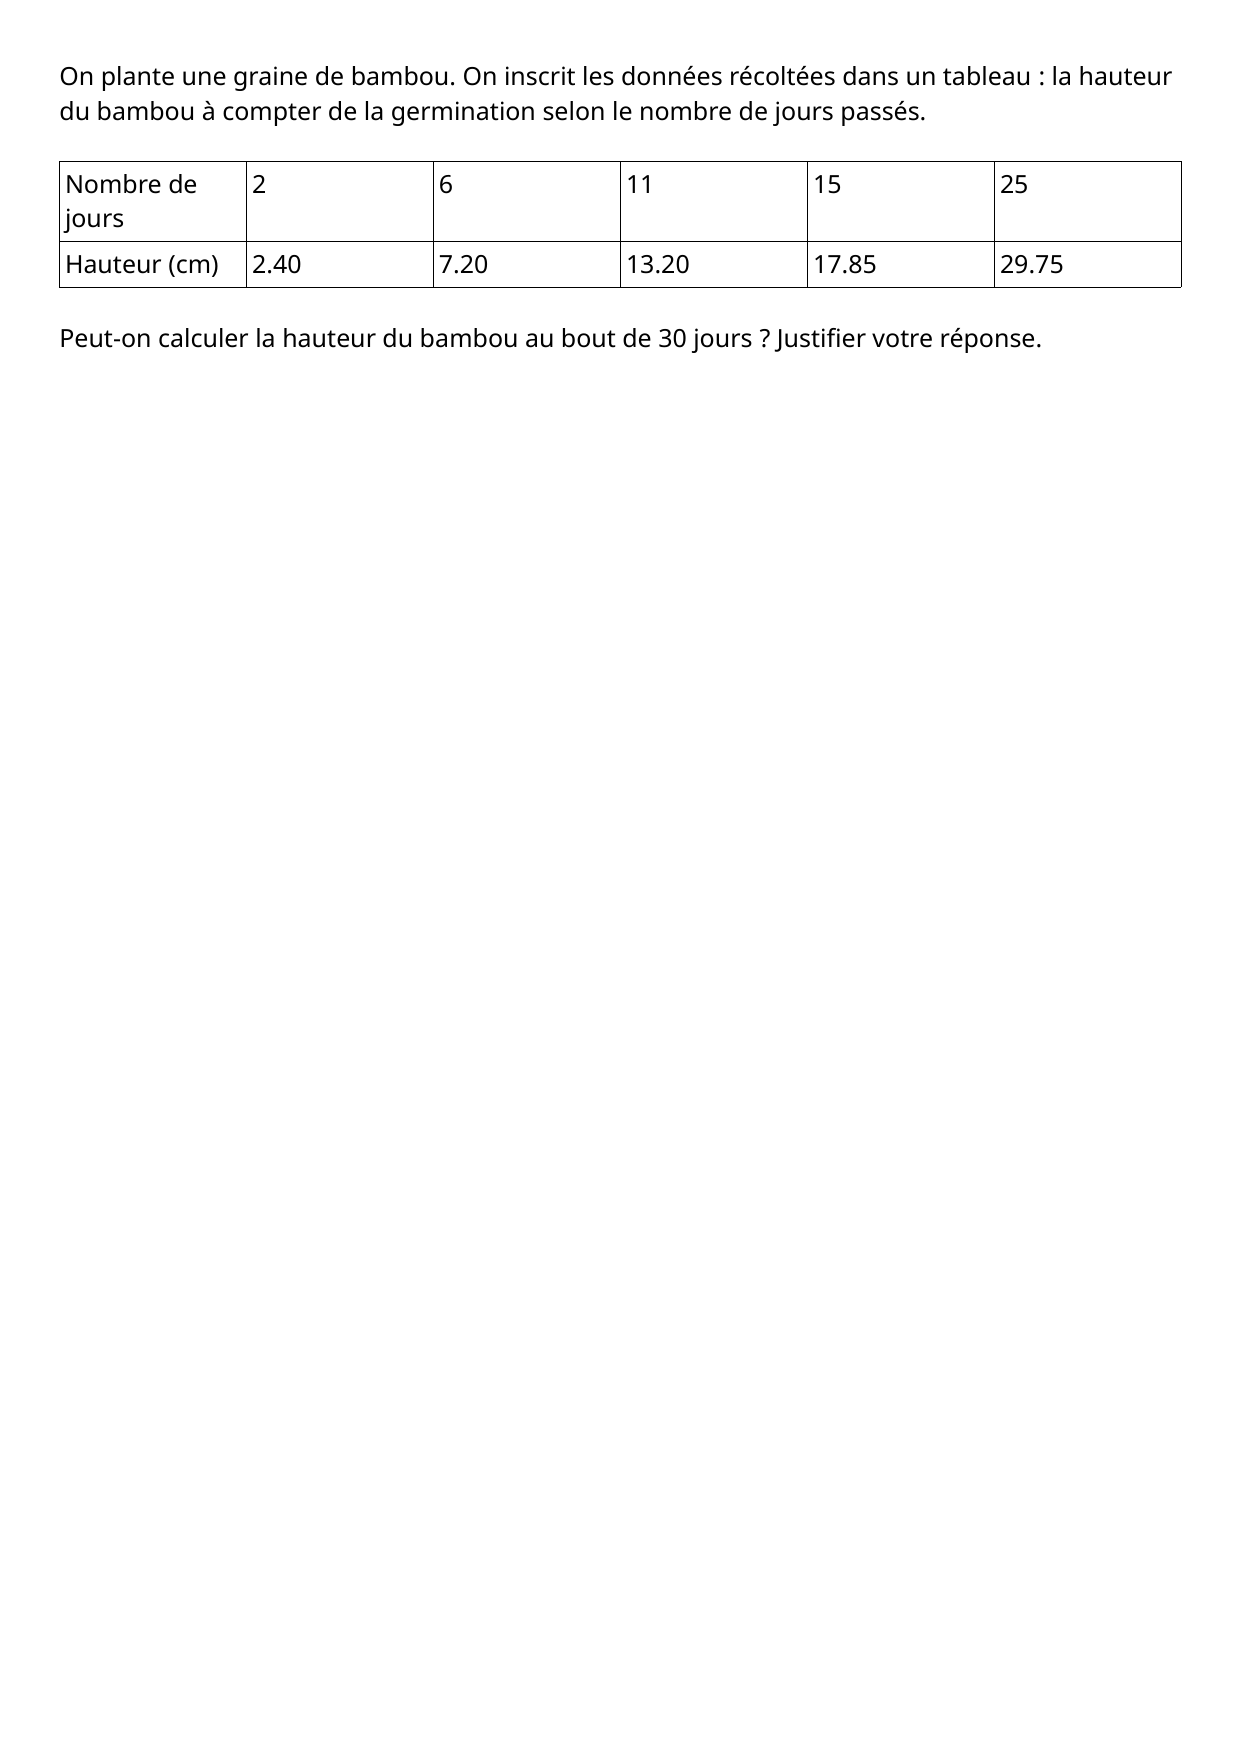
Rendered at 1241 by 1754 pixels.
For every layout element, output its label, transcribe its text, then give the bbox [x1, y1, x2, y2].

table_cell Hauteur (cm) [60, 242, 246, 287]
table_header 15 [808, 162, 994, 241]
table_cell 17,85 [808, 242, 994, 287]
table_cell 2,40 [247, 242, 433, 287]
table_cell 13,20 [621, 242, 807, 287]
table_header 2 [247, 162, 433, 241]
table_cell 29,75 [995, 242, 1181, 287]
table_cell 7,20 [434, 242, 620, 287]
text On plante une graine de bambou. On inscrit les données récoltées dans un tableau : la hauteur du bambou à compter de la germination selon le nombre de jours passés. [59, 59, 1181, 127]
table_header 25 [995, 162, 1181, 241]
table_header Nombre de jours [60, 162, 246, 241]
table_header 11 [621, 162, 807, 241]
text Peut-on calculer la hauteur du bambou au bout de 30 jours ? Justifier votre réponse. [59, 321, 1181, 355]
table_header 6 [434, 162, 620, 241]
